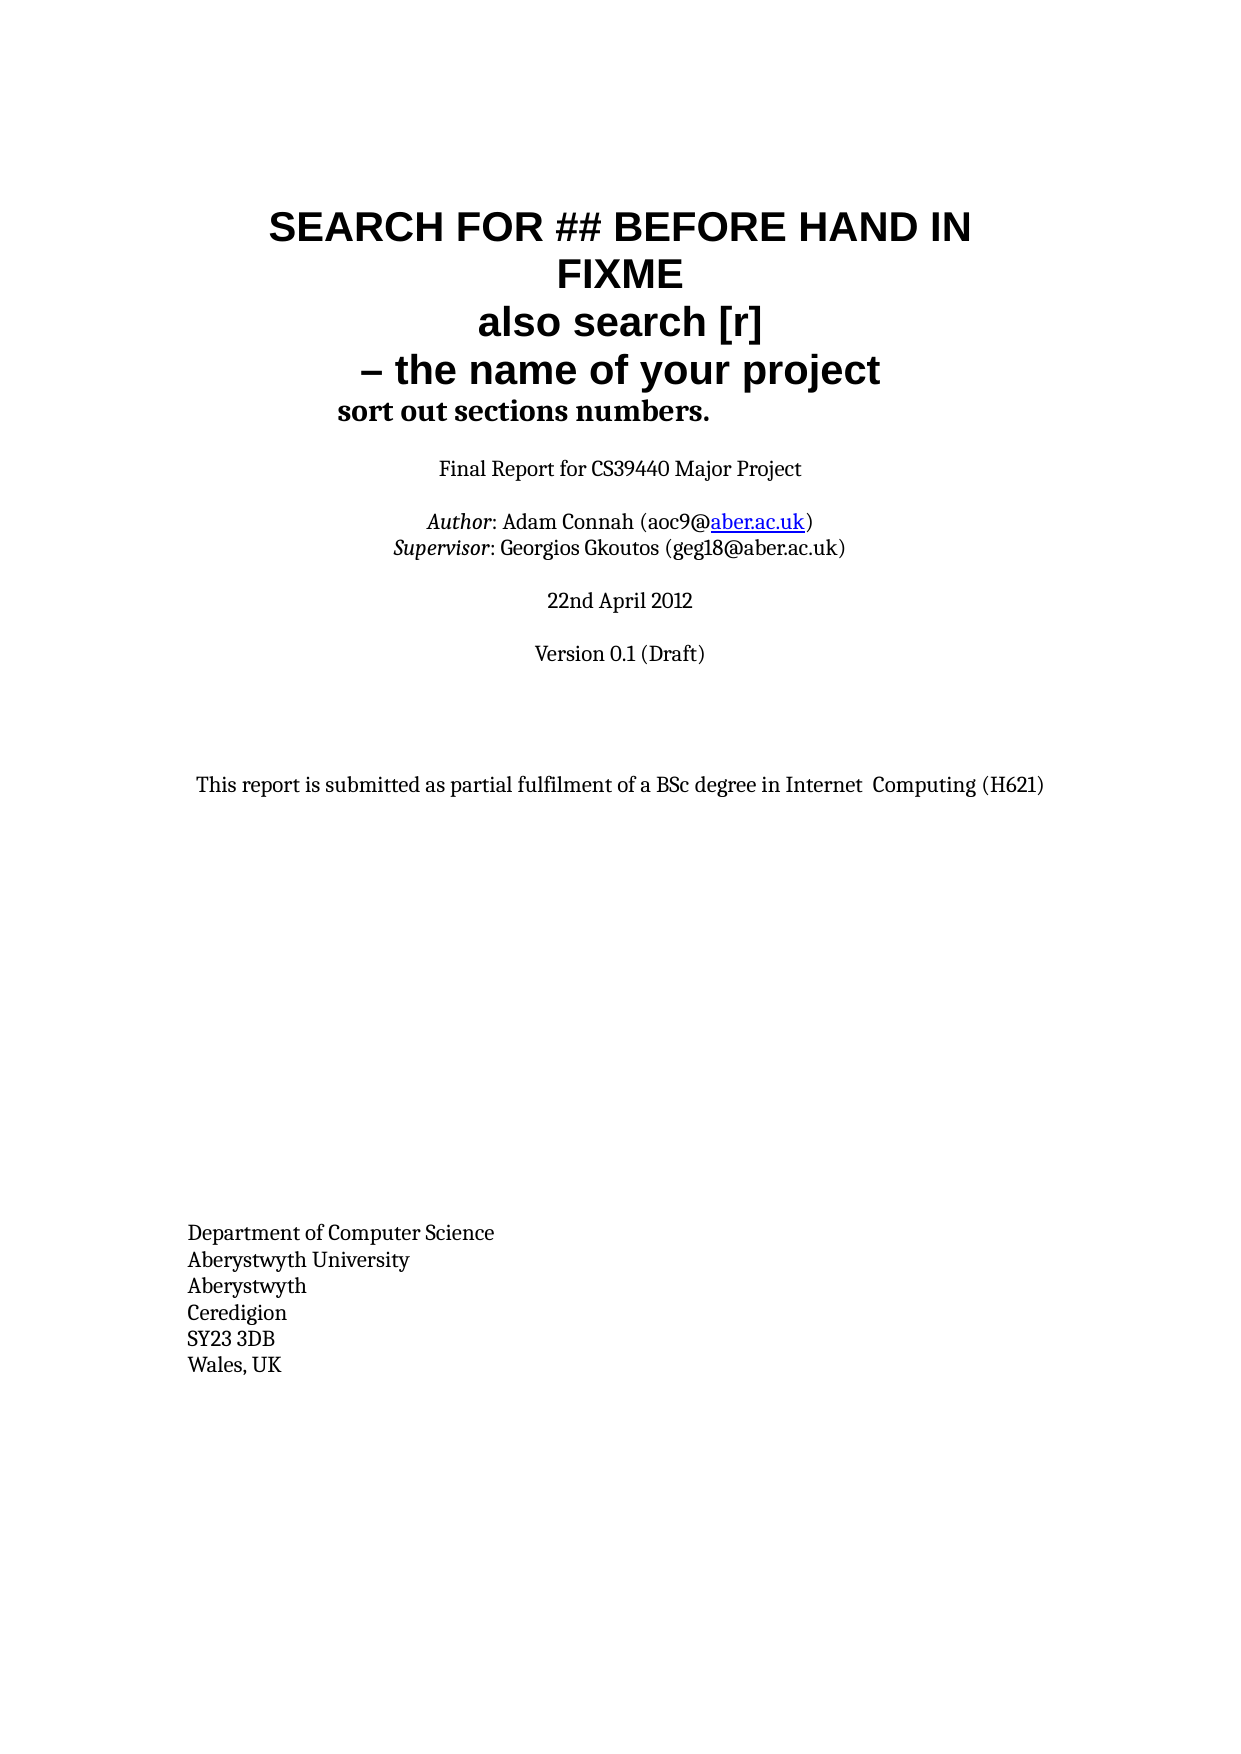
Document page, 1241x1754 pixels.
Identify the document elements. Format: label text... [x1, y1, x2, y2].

text also search [r] [187, 298, 1053, 346]
text – the name of your project [187, 346, 1053, 394]
text sort out sections numbers. [187, 394, 1053, 429]
text Version 0.1 (Draft) [187, 640, 1053, 667]
text Ceredigion [187, 1299, 1053, 1326]
text Final Report for CS39440 Major Project [187, 456, 1053, 482]
text 22nd April 2012 [187, 588, 1053, 614]
text Aberystwyth [187, 1273, 1053, 1299]
text Author: Adam Connah (aoc9@aber.ac.uk) [187, 509, 1053, 535]
text SEARCH FOR ## BEFORE HAND IN [187, 202, 1053, 250]
text This report is submitted as partial fulfilment of a BSc degree in Internet Computing (H621) [187, 772, 1053, 798]
text SY23 3DB [187, 1326, 1053, 1352]
text Supervisor: Georgios Gkoutos (geg18@aber.ac.uk) [187, 535, 1053, 561]
text Aberystwyth University [187, 1247, 1053, 1273]
text Department of Computer Science [187, 1220, 1053, 1247]
text FIXME [187, 250, 1053, 298]
text Wales, UK [187, 1352, 1053, 1378]
